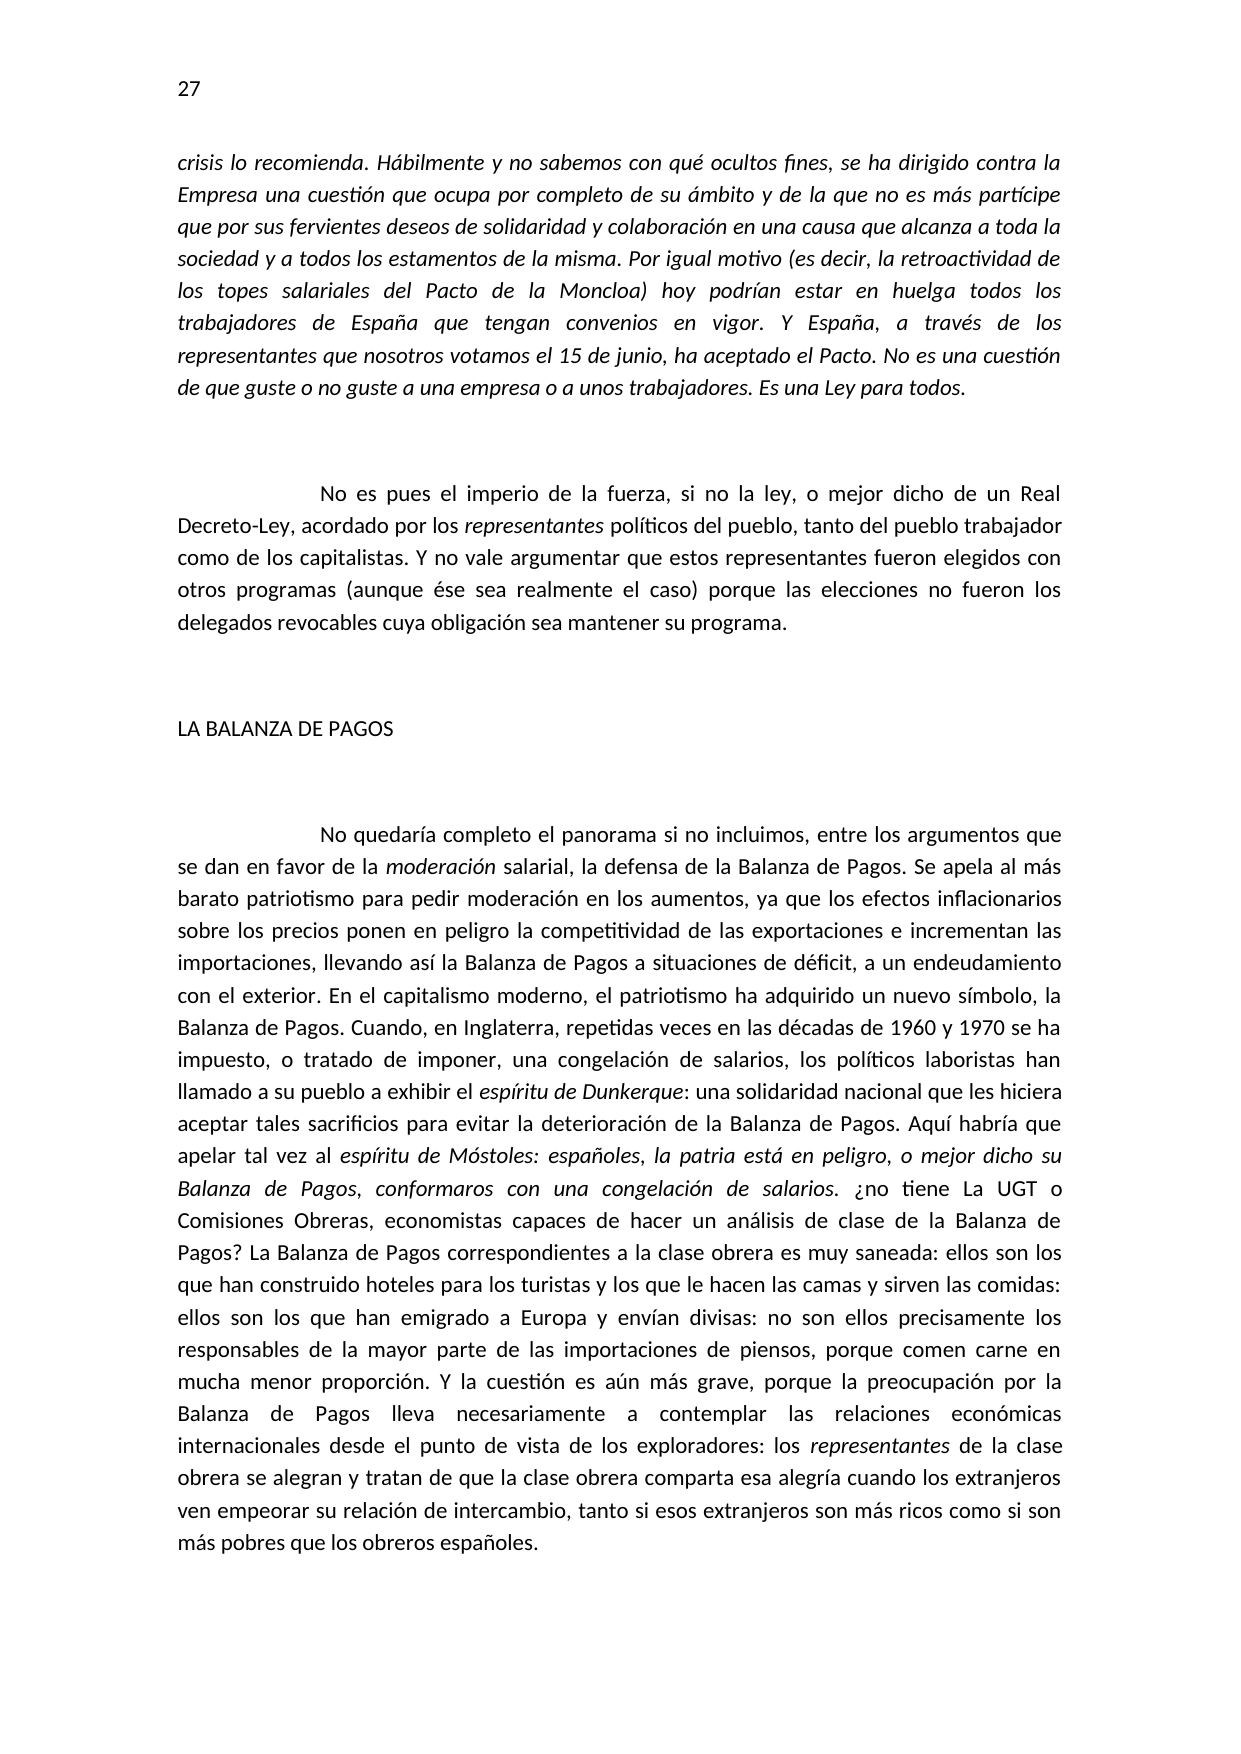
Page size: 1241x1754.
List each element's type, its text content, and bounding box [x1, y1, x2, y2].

text LA BALANZA DE PAGOS [177, 714, 1063, 742]
text crisis lo recomienda. Hábilmente y no sabemos con qué ocultos fines, se ha dirigido contra la Empresa una cuestión que ocupa por completo de su ámbito y de la que no es más partícipe que por sus fervientes deseos de solidaridad y colaboración en una causa que alcanza a toda la sociedad y a todos los estamentos de la misma. Por igual motivo (es decir, la retroactividad de los topes salariales del Pacto de la Moncloa) hoy podrían estar en huelga todos los trabajadores de España que tengan convenios en vigor. Y España, a través de los representantes que nosotros votamos el 15 de junio, ha aceptado el Pacto. No es una cuestión de que guste o no guste a una empresa o a unos trabajadores. Es una Ley para todos. [177, 148, 1063, 401]
text No es pues el imperio de la fuerza, si no la ley, o mejor dicho de un Real Decreto-Ley, acordado por los representantes políticos del pueblo, tanto del pueblo trabajador como de los capitalistas. Y no vale argumentar que estos representantes fueron elegidos con otros programas (aunque ése sea realmente el caso) porque las elecciones no fueron los delegados revocables cuya obligación sea mantener su programa. [177, 479, 1063, 636]
text No quedaría completo el panorama si no incluimos, entre los argumentos que se dan en favor de la moderación salarial, la defensa de la Balanza de Pagos. Se apela al más barato patriotismo para pedir moderación en los aumentos, ya que los efectos inflacionarios sobre los precios ponen en peligro la competitividad de las exportaciones e incrementan las importaciones, llevando así la Balanza de Pagos a situaciones de déficit, a un endeudamiento con el exterior. En el capitalismo moderno, el patriotismo ha adquirido un nuevo símbolo, la Balanza de Pagos. Cuando, en Inglaterra, repetidas veces en las décadas de 1960 y 1970 se ha impuesto, o tratado de imponer, una congelación de salarios, los políticos laboristas han llamado a su pueblo a exhibir el espíritu de Dunkerque: una solidaridad nacional que les hiciera aceptar tales sacrificios para evitar la deterioración de la Balanza de Pagos. Aquí habría que apelar tal vez al espíritu de Móstoles: españoles, la patria está en peligro, o mejor dicho su Balanza de Pagos, conformaros con una congelación de salarios. ¿no tiene La UGT o Comisiones Obreras, economistas capaces de hacer un análisis de clase de la Balanza de Pagos? La Balanza de Pagos correspondientes a la clase obrera es muy saneada: ellos son los que han construido hoteles para los turistas y los que le hacen las camas y sirven las comidas: ellos son los que han emigrado a Europa y envían divisas: no son ellos precisamente los responsables de la mayor parte de las importaciones de piensos, porque comen carne en mucha menor proporción. Y la cuestión es aún más grave, porque la preocupación por la Balanza de Pagos lleva necesariamente a contemplar las relaciones económicas internacionales desde el punto de vista de los exploradores: los representantes de la clase obrera se alegran y tratan de que la clase obrera comparta esa alegría cuando los extranjeros ven empeorar su relación de intercambio, tanto si esos extranjeros son más ricos como si son más pobres que los obreros españoles. [177, 820, 1063, 1556]
